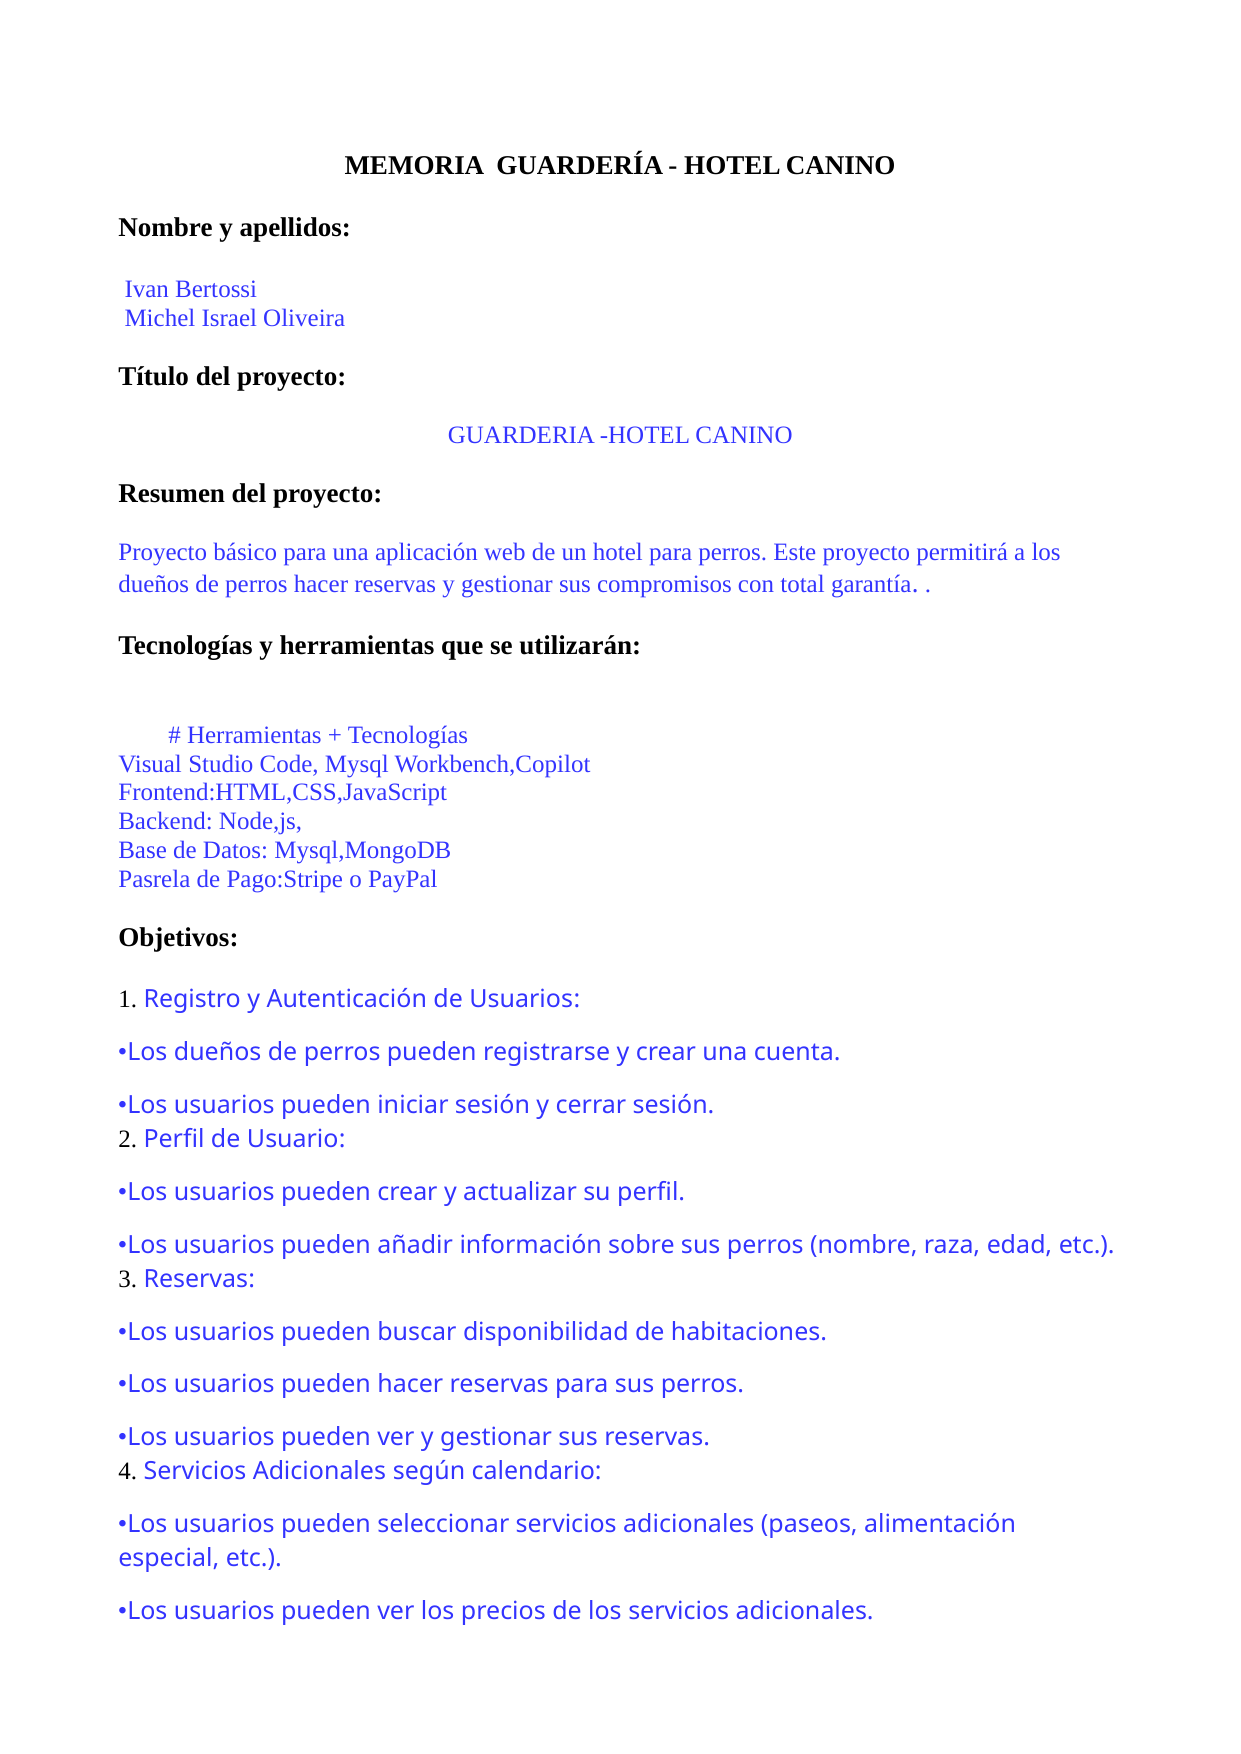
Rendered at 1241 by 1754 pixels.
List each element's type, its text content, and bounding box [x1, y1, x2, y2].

list Los dueños de perros pueden registrarse y crear una cuenta. [118, 1034, 1122, 1068]
text Michel Israel Oliveira [118, 303, 1122, 331]
text Frontend:HTML,CSS,JavaScript [118, 777, 1122, 806]
list Los usuarios pueden seleccionar servicios adicionales (paseos, alimentación especial, etc.). [118, 1506, 1122, 1574]
text Backend: Node,js, [118, 806, 1122, 835]
text Ivan Bertossi [118, 274, 1122, 303]
list Servicios Adicionales según calendario: [118, 1453, 1122, 1487]
text Visual Studio Code, Mysql Workbench,Copilot [118, 749, 1122, 777]
text Proyecto básico para una aplicación web de un hotel para perros. Este proyecto permitirá a los dueños de perros hacer reservas y gestionar sus compromisos con total garantía. . [118, 537, 1122, 600]
text GUARDERIA -HOTEL CANINO [118, 420, 1122, 449]
text Nombre y apellidos: [118, 212, 1122, 243]
list Registro y Autenticación de Usuarios: [118, 981, 1122, 1015]
text Pasrela de Pago:Stripe o PayPal [118, 864, 1122, 892]
list Los usuarios pueden iniciar sesión y cerrar sesión. [118, 1087, 1122, 1121]
list Reservas: [118, 1261, 1122, 1294]
list Los usuarios pueden crear y actualizar su perfil. [118, 1174, 1122, 1208]
list Los usuarios pueden buscar disponibilidad de habitaciones. [118, 1313, 1122, 1347]
list Los usuarios pueden añadir información sobre sus perros (nombre, raza, edad, etc.). [118, 1226, 1122, 1261]
text MEMORIA GUARDERÍA - HOTEL CANINO [118, 149, 1122, 180]
text Título del proyecto: [118, 360, 1122, 391]
text Tecnologías y herramientas que se utilizarán: [118, 629, 1122, 660]
text # Herramientas + Tecnologías [118, 720, 1122, 749]
list Los usuarios pueden hacer reservas para sus perros. [118, 1366, 1122, 1400]
text Resumen del proyecto: [118, 477, 1122, 509]
list Perfil de Usuario: [118, 1121, 1122, 1155]
text Objetivos: [118, 921, 1122, 952]
list Los usuarios pueden ver los precios de los servicios adicionales. [118, 1593, 1122, 1627]
list Los usuarios pueden ver y gestionar sus reservas. [118, 1419, 1122, 1453]
text Base de Datos: Mysql,MongoDB [118, 835, 1122, 864]
